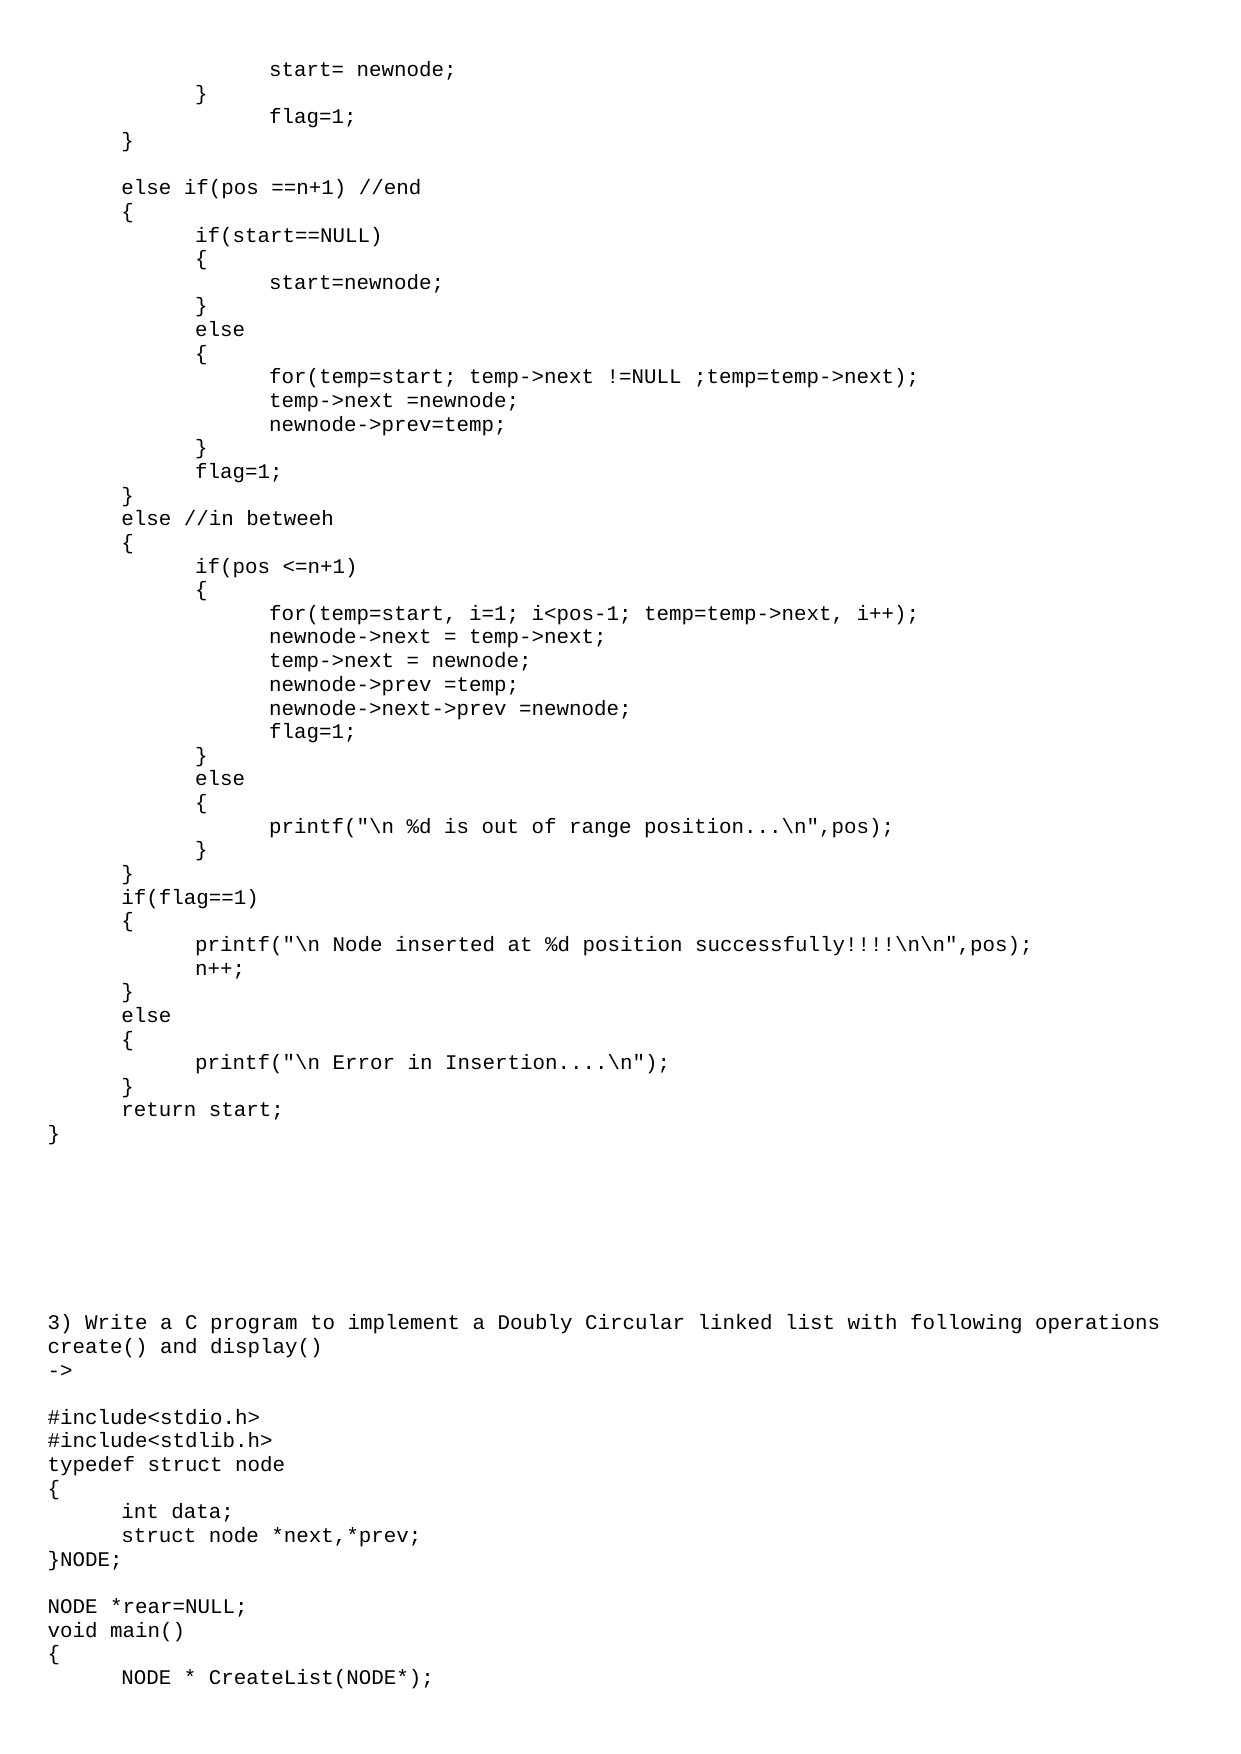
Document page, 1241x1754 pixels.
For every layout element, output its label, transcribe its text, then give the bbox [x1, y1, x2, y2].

text } [47, 296, 1193, 319]
text } [47, 745, 1193, 768]
text else //in betweeh [47, 508, 1193, 532]
text for(temp=start, i=1; i<pos-1; temp=temp->next, i++); [47, 603, 1193, 627]
text printf("\n %d is out of range position...\n",pos); [47, 816, 1193, 839]
text int data; [47, 1501, 1193, 1525]
text #include<stdio.h> [47, 1407, 1193, 1431]
text struct node *next,*prev; [47, 1525, 1193, 1549]
text 3) Write a C program to implement a Doubly Circular linked list with following operations [47, 1312, 1193, 1336]
text newnode->next = temp->next; [47, 627, 1193, 650]
text } [47, 1123, 1193, 1147]
text else [47, 1005, 1193, 1028]
text }NODE; [47, 1549, 1193, 1572]
text } [47, 130, 1193, 154]
text } [47, 981, 1193, 1005]
text { [47, 532, 1193, 556]
text { [47, 1028, 1193, 1052]
text if(pos <=n+1) [47, 556, 1193, 579]
text for(temp=start; temp->next !=NULL ;temp=temp->next); [47, 366, 1193, 390]
text void main() [47, 1620, 1193, 1643]
text NODE * CreateList(NODE*); [47, 1667, 1193, 1691]
text printf("\n Node inserted at %d position successfully!!!!\n\n",pos); [47, 934, 1193, 958]
text flag=1; [47, 106, 1193, 130]
text start=newnode; [47, 272, 1193, 296]
text typedef struct node [47, 1454, 1193, 1478]
text -> [47, 1359, 1193, 1383]
text } [47, 1076, 1193, 1099]
text start= newnode; [47, 59, 1193, 83]
text NODE *rear=NULL; [47, 1596, 1193, 1620]
text { [47, 248, 1193, 272]
text create() and display() [47, 1336, 1193, 1359]
text } [47, 485, 1193, 508]
text } [47, 863, 1193, 887]
text temp->next = newnode; [47, 650, 1193, 674]
text else if(pos ==n+1) //end [47, 177, 1193, 201]
text newnode->next->prev =newnode; [47, 697, 1193, 721]
text n++; [47, 958, 1193, 981]
text flag=1; [47, 461, 1193, 485]
text if(flag==1) [47, 887, 1193, 910]
text { [47, 792, 1193, 816]
text { [47, 343, 1193, 366]
text } [47, 83, 1193, 106]
text { [47, 1643, 1193, 1667]
text flag=1; [47, 721, 1193, 745]
text else [47, 768, 1193, 792]
text { [47, 579, 1193, 603]
text else [47, 319, 1193, 343]
text printf("\n Error in Insertion....\n"); [47, 1052, 1193, 1076]
text } [47, 437, 1193, 461]
text #include<stdlib.h> [47, 1431, 1193, 1454]
text if(start==NULL) [47, 224, 1193, 248]
text newnode->prev =temp; [47, 674, 1193, 697]
text { [47, 910, 1193, 934]
text return start; [47, 1099, 1193, 1123]
text temp->next =newnode; [47, 390, 1193, 414]
text } [47, 839, 1193, 863]
text newnode->prev=temp; [47, 414, 1193, 437]
text { [47, 1478, 1193, 1501]
text { [47, 201, 1193, 224]
